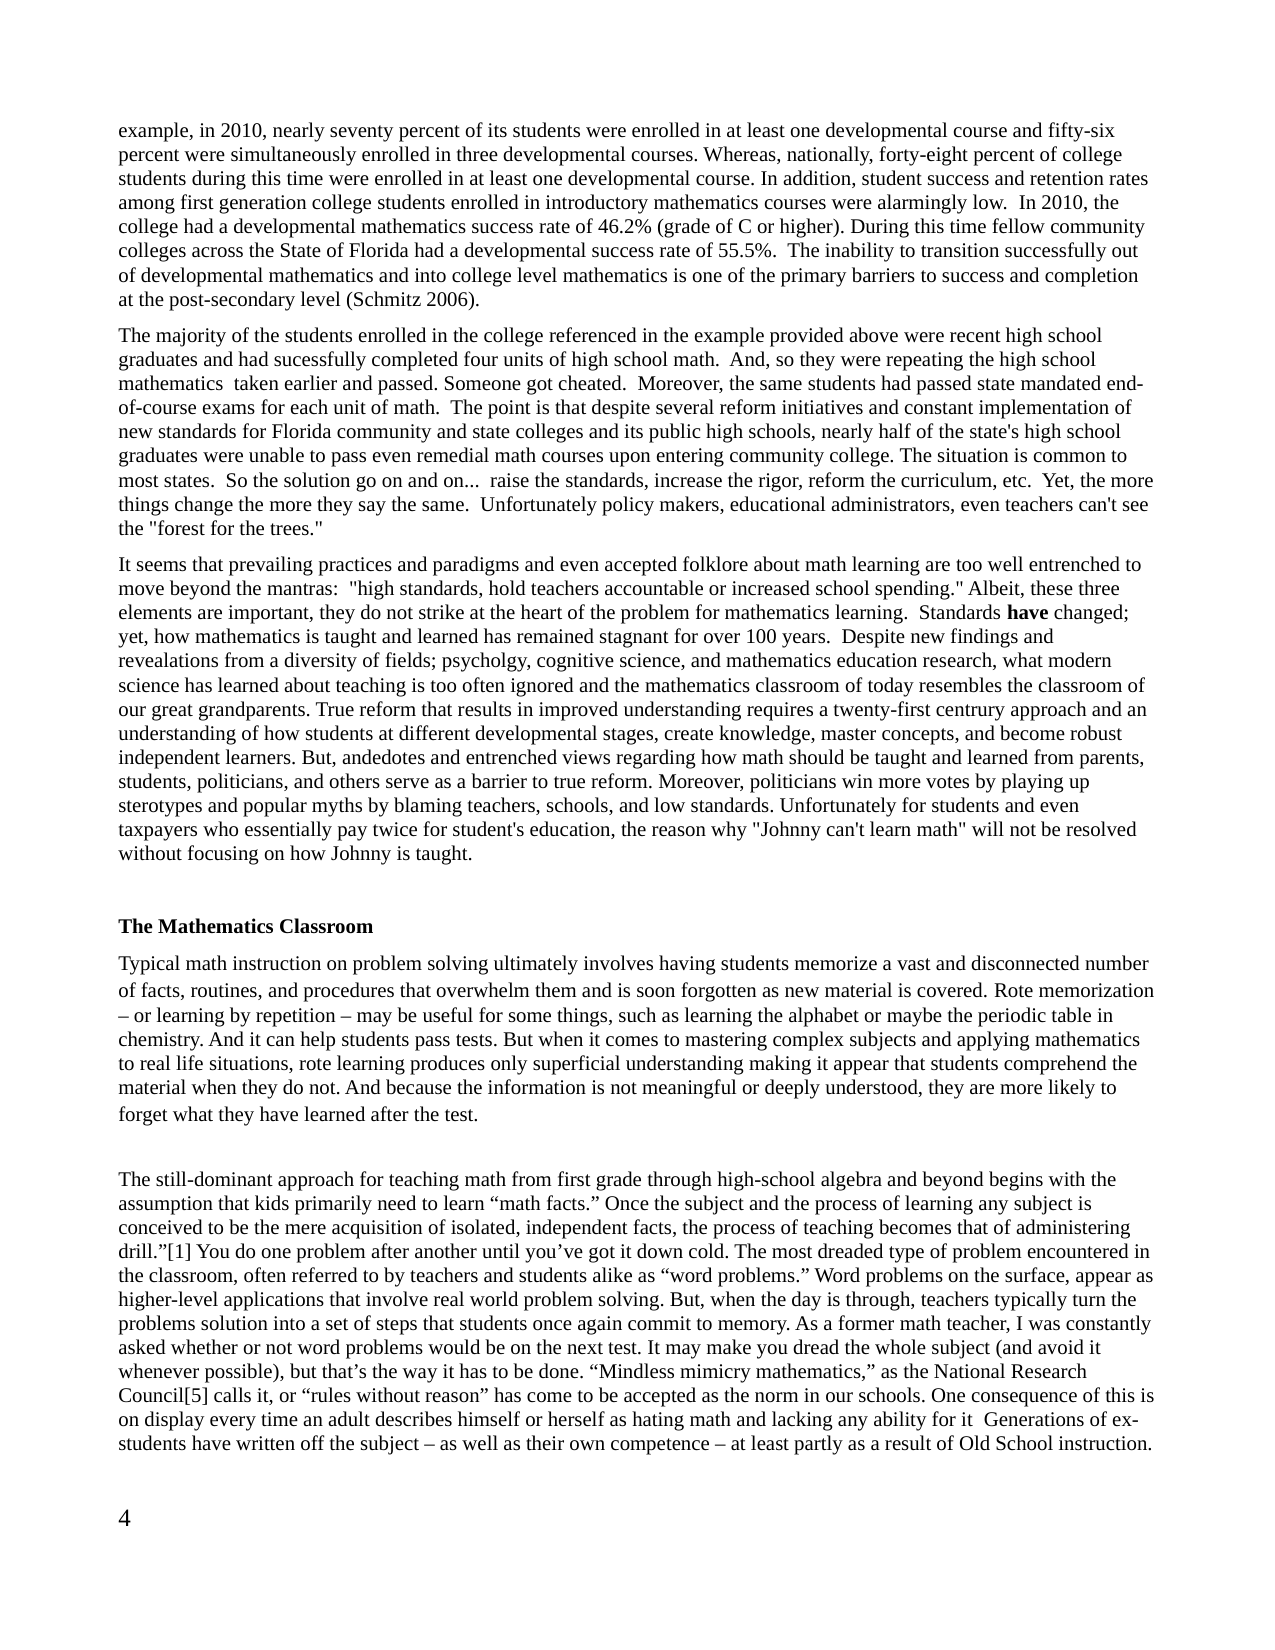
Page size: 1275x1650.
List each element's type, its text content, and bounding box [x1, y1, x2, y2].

text The Mathematics Classroom [118, 914, 1157, 938]
text The majority of the students enrolled in the college referenced in the example provided above were recent high school graduates and had sucessfully completed four units of high school math. And, so they were repeating the high school mathematics taken earlier and passed. Someone got cheated. Moreover, the same students had passed state mandated end- of-course exams for each unit of math. The point is that despite several reform initiatives and constant implementation of new standards for Florida community and state colleges and its public high schools, nearly half of the state's high school graduates were unable to pass even remedial math courses upon entering community college. The situation is common to most states. So the solution go on and on... raise the standards, increase the rigor, reform the curriculum, etc. Yet, the more things change the more they say the same. Unfortunately policy makers, educational administrators, even teachers can't see the "forest for the trees." [118, 323, 1157, 540]
text Typical math instruction on problem solving ultimately involves having students memorize a vast and disconnected number of facts, routines, and procedures that overwhelm them and is soon forgotten as new material is covered. Rote memorization – or learning by repetition – may be useful for some things, such as learning the alphabet or maybe the periodic table in chemistry. And it can help students pass tests. But when it comes to mastering complex subjects and applying mathematics to real life situations, rote learning produces only superficial understanding making it appear that students comprehend the material when they do not. And because the information is not meaningful or deeply understood, they are more likely to forget what they have learned after the test. [118, 951, 1157, 1128]
text The still-dominant approach for teaching math from first grade through high-school algebra and beyond begins with the assumption that kids primarily need to learn “math facts.” Once the subject and the process of learning any subject is conceived to be the mere acquisition of isolated, independent facts, the process of teaching becomes that of administering drill.”[1] You do one problem after another until you’ve got it down cold. The most dreaded type of problem encountered in the classroom, often referred to by teachers and students alike as “word problems.” Word problems on the surface, appear as higher-level applications that involve real world problem solving. But, when the day is through, teachers typically turn the problems solution into a set of steps that students once again commit to memory. As a former math teacher, I was constantly asked whether or not word problems would be on the next test. It may make you dread the whole subject (and avoid it whenever possible), but that’s the way it has to be done. “Mindless mimicry mathematics,” as the National Research Council[5] calls it, or “rules without reason” has come to be accepted as the norm in our schools. One consequence of this is on display every time an adult describes himself or herself as hating math and lacking any ability for it Generations of ex-students have written off the subject – as well as their own competence – at least partly as a result of Old School instruction. [118, 1167, 1157, 1455]
text example, in 2010, nearly seventy percent of its students were enrolled in at least one developmental course and fifty-six percent were simultaneously enrolled in three developmental courses. Whereas, nationally, forty-eight percent of college students during this time were enrolled in at least one developmental course. In addition, student success and retention rates among first generation college students enrolled in introductory mathematics courses were alarmingly low. In 2010, the college had a developmental mathematics success rate of 46.2% (grade of C or higher). During this time fellow community colleges across the State of Florida had a developmental success rate of 55.5%. The inability to transition successfully out of developmental mathematics and into college level mathematics is one of the primary barriers to success and completion at the post-secondary level (Schmitz 2006). [118, 118, 1157, 311]
text It seems that prevailing practices and paradigms and even accepted folklore about math learning are too well entrenched to move beyond the mantras: "high standards, hold teachers accountable or increased school spending." Albeit, these three elements are important, they do not strike at the heart of the problem for mathematics learning. Standards have changed; yet, how mathematics is taught and learned has remained stagnant for over 100 years. Despite new findings and revealations from a diversity of fields; psycholgy, cognitive science, and mathematics education research, what modern science has learned about teaching is too often ignored and the mathematics classroom of today resembles the classroom of our great grandparents. True reform that results in improved understanding requires a twenty-first centrury approach and an understanding of how students at different developmental stages, create knowledge, master concepts, and become robust independent learners. But, andedotes and entrenched views regarding how math should be taught and learned from parents, students, politicians, and others serve as a barrier to true reform. Moreover, politicians win more votes by playing up sterotypes and popular myths by blaming teachers, schools, and low standards. Unfortunately for students and even taxpayers who essentially pay twice for student's education, the reason why "Johnny can't learn math" will not be resolved without focusing on how Johnny is taught. [118, 552, 1157, 865]
